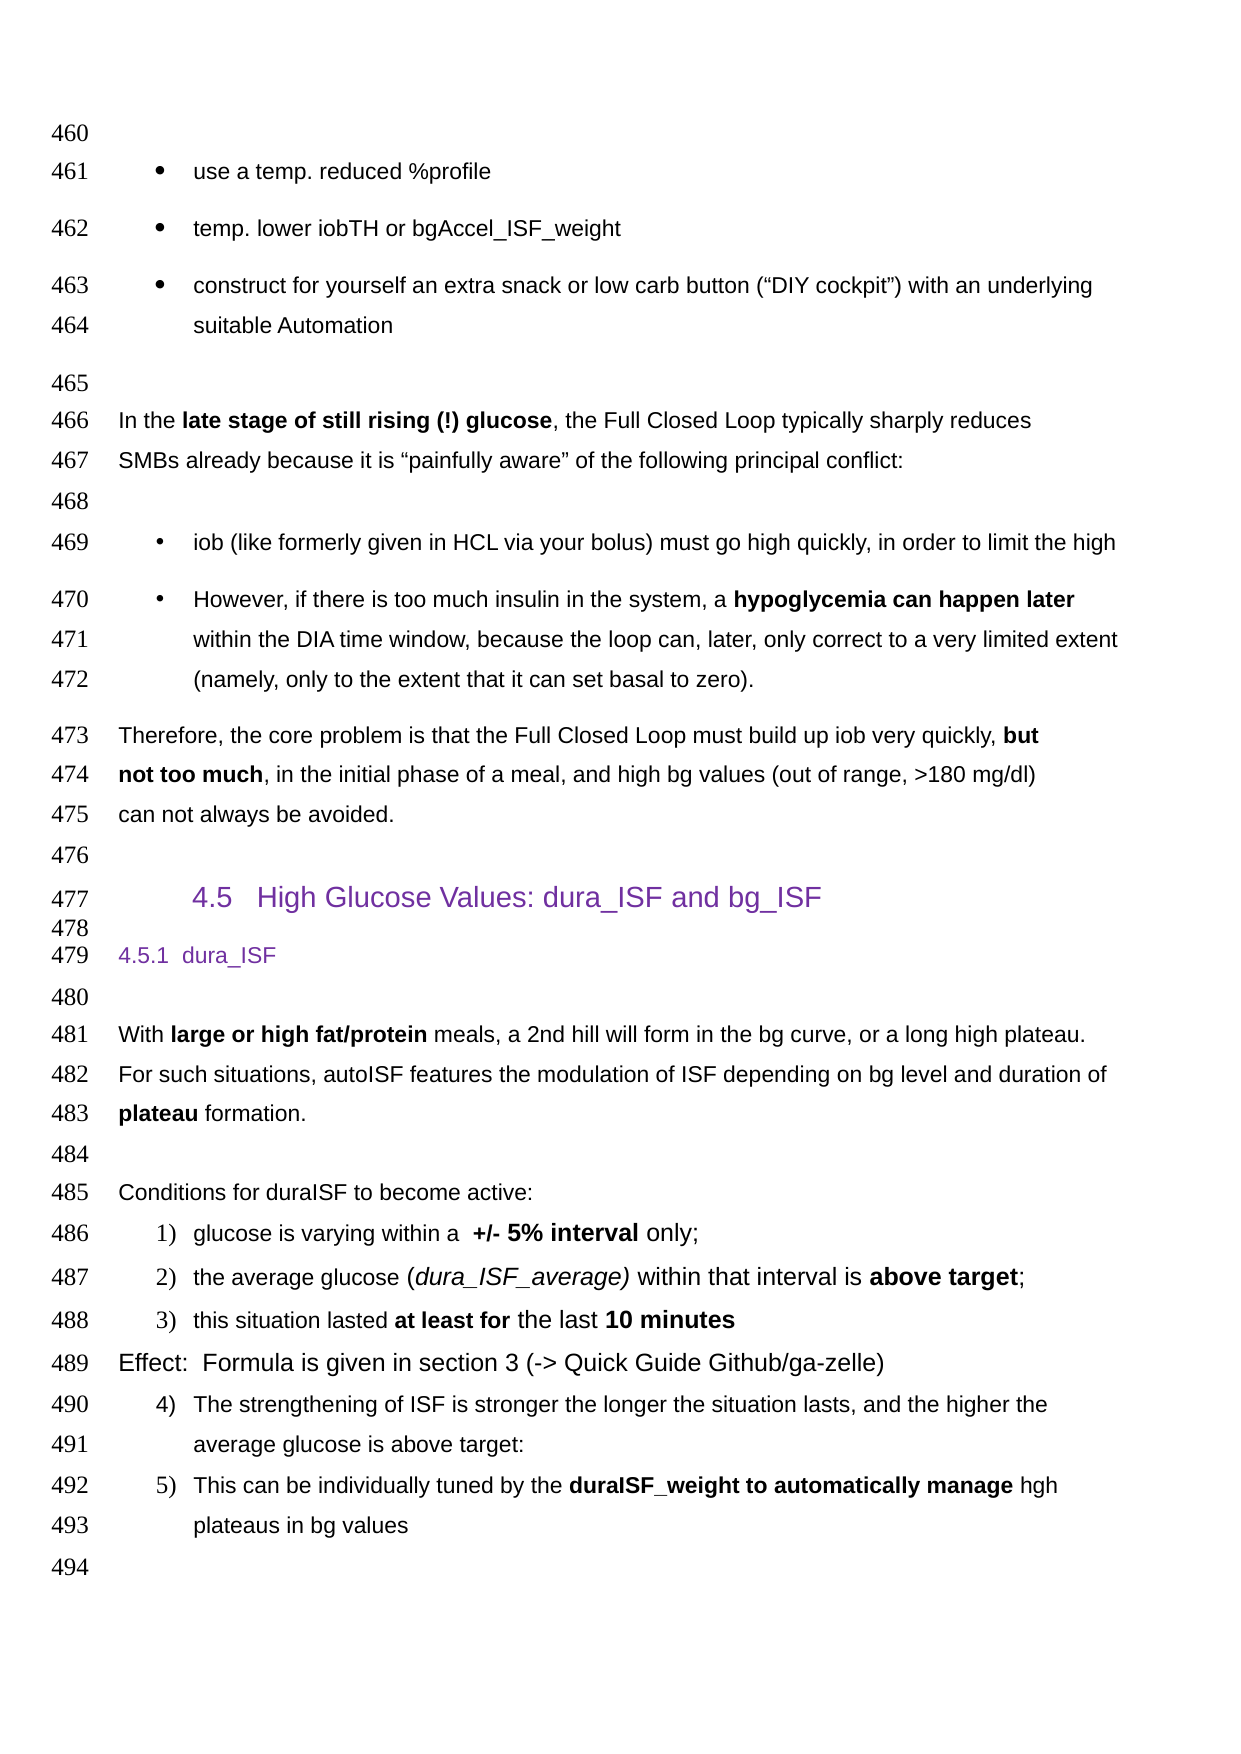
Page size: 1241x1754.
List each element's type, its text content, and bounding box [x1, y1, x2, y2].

text Conditions for duraISF to become active: [118, 1179, 1122, 1205]
list The strengthening of ISF is stronger the longer the situation lasts, and the higher the average glucose is above target: [156, 1391, 1122, 1457]
list construct for yourself an extra snack or low carb button (“DIY cockpit”) with an underlying suitable Automation [156, 272, 1122, 338]
text 4.5 High Glucose Values: dura_ISF and bg_ISF [192, 880, 1122, 913]
list temp. lower iobTH or bgAccel_ISF_weight [156, 214, 1122, 241]
list the average glucose (dura_ISF_average) within that interval is above target; [156, 1262, 1122, 1291]
list iob (like formerly given in HCL via your bolus) must go high quickly, in order to limit the high [156, 529, 1122, 556]
text For such situations, autoISF features the modulation of ISF depending on bg level and duration of plateau formation. [118, 1061, 1122, 1126]
text In the late stage of still rising (!) glucose, the Full Closed Loop typically sharply reduces SMBs already because it is “painfully aware” of the following principal conflict: [118, 407, 1039, 473]
list use a temp. reduced %profile [156, 158, 1122, 184]
list This can be individually tuned by the duraISF_weight to automatically manage hgh plateaus in bg values [156, 1470, 1122, 1538]
list However, if there is too much insulin in the system, a hypoglycemia can happen later within the DIA time window, because the loop can, later, only correct to a very limited extent (namely, only to the extent that it can set basal to zero). [156, 586, 1122, 692]
text 4.5.1 dura_ISF [118, 942, 1122, 968]
text With large or high fat/protein meals, a 2nd hill will form in the bg curve, or a long high plateau. [118, 1021, 1122, 1047]
text Effect: Formula is given in section 3 (-> Quick Guide Github/ga-zelle) [118, 1348, 1122, 1377]
list this situation lasted at least for the last 10 minutes [156, 1305, 1122, 1334]
list glucose is varying within a +/- 5% interval only; [156, 1218, 1122, 1247]
text Therefore, the core problem is that the Full Closed Loop must build up iob very quickly, but not too much, in the initial phase of a meal, and high bg values (out of range, >180 mg/dl) can not always be avoided. [118, 722, 1039, 827]
